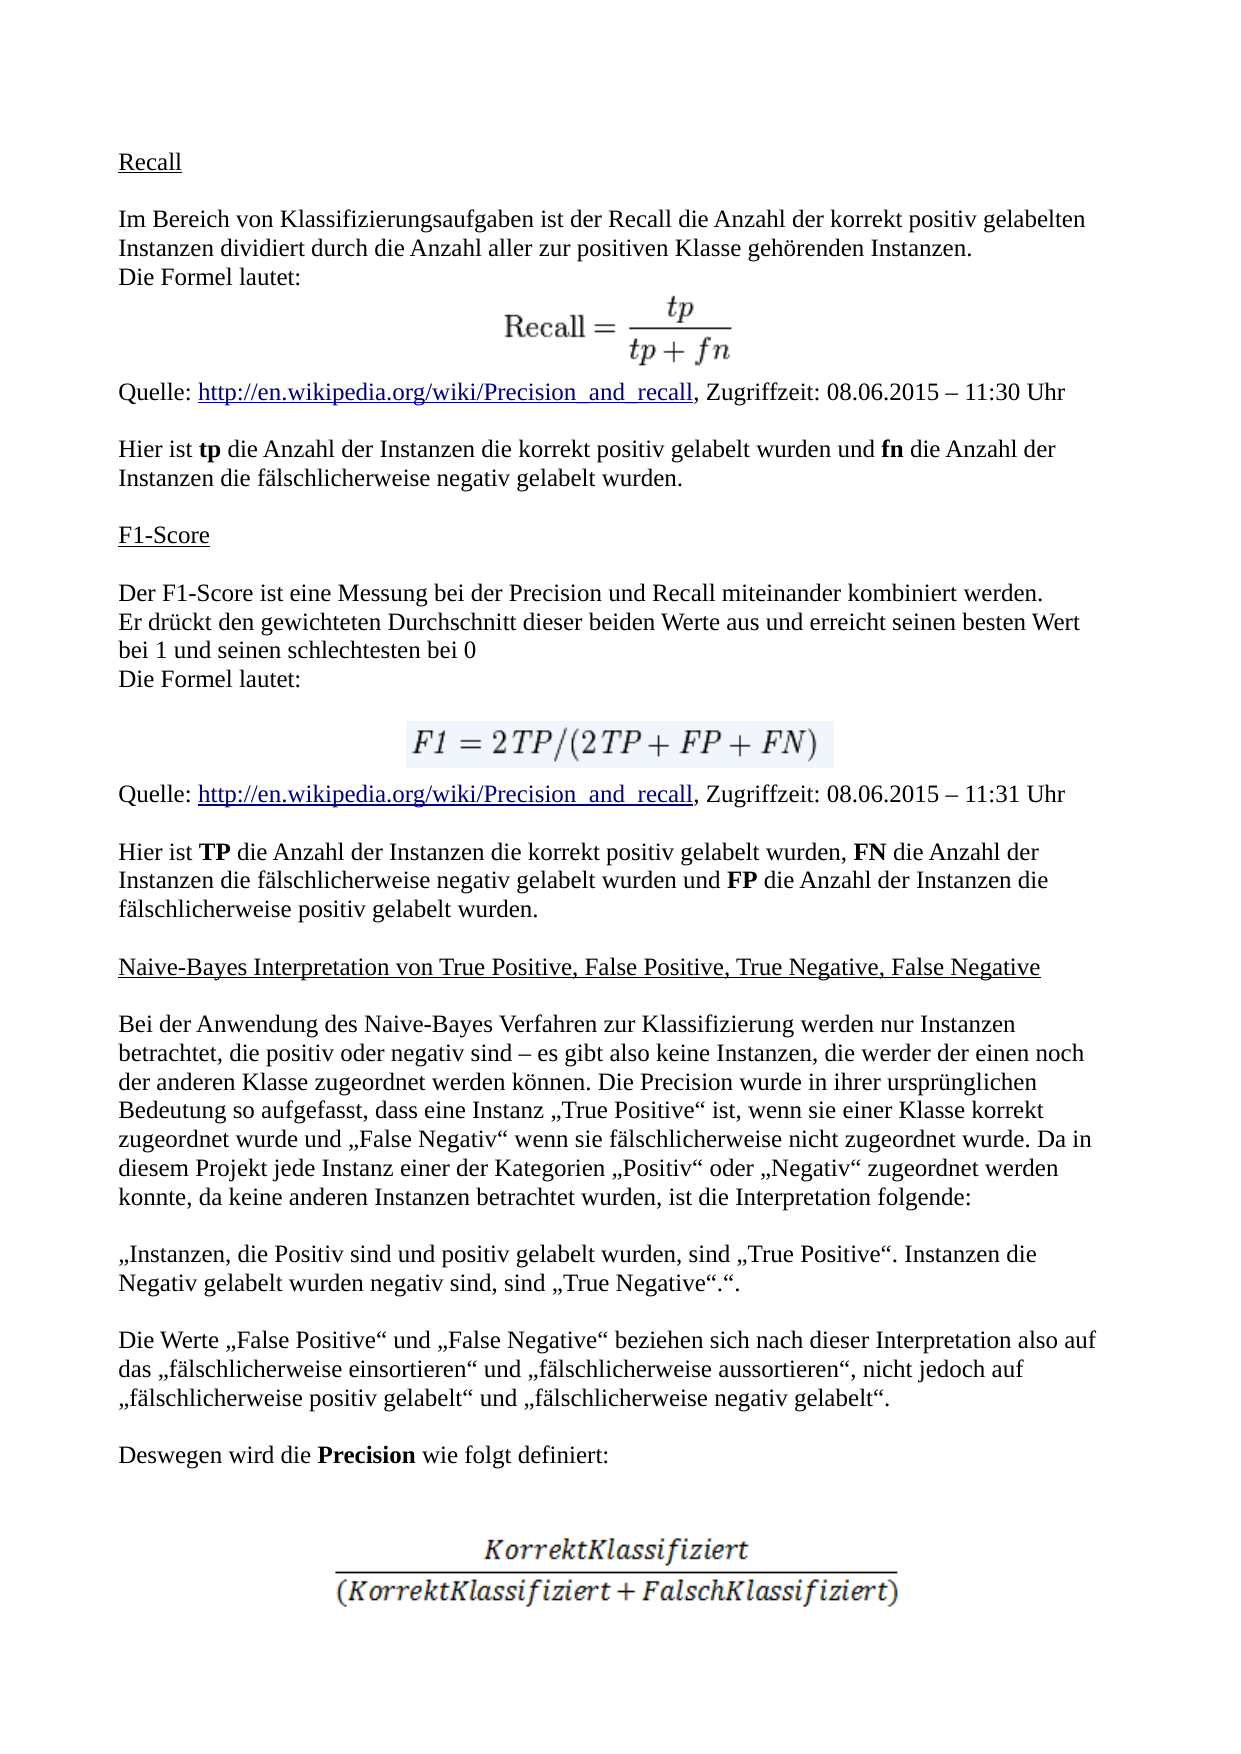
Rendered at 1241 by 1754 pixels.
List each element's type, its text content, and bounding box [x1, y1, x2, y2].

text bei 1 und seinen schlechtesten bei 0 [118, 636, 1122, 664]
text Hier ist TP die Anzahl der Instanzen die korrekt positiv gelabelt wurden, FN die Anzahl der Instanzen die fälschlicherweise negativ gelabelt wurden und FP die Anzahl der Instanzen die fälschlicherweise positiv gelabelt wurden. [118, 837, 1122, 923]
text Deswegen wird die Precision wie folgt definiert: [118, 1441, 1122, 1469]
text Der F1-Score ist eine Messung bei der Precision und Recall miteinander kombiniert werden. [118, 578, 1122, 607]
text Die Werte „False Positive“ und „False Negative“ beziehen sich nach dieser Interpretation also auf das „fälschlicherweise einsortieren“ und „fälschlicherweise aussortieren“, nicht jedoch auf „fälschlicherweise positiv gelabelt“ und „fälschlicherweise negativ gelabelt“. [118, 1326, 1122, 1412]
picture [488, 290, 752, 375]
picture [406, 721, 835, 768]
text Hier ist tp die Anzahl der Instanzen die korrekt positiv gelabelt wurden und fn die Anzahl der Instanzen die fälschlicherweise negativ gelabelt wurden. [118, 434, 1122, 492]
text Er drückt den gewichteten Durchschnitt dieser beiden Werte aus und erreicht seinen besten Wert [118, 607, 1122, 636]
text „Instanzen, die Positiv sind und positiv gelabelt wurden, sind „True Positive“. Instanzen die Negativ gelabelt wurden negativ sind, sind „True Negative“.“. [118, 1239, 1122, 1297]
text Die Formel lautet: [118, 664, 1122, 693]
text Im Bereich von Klassifizierungsaufgaben ist der Recall die Anzahl der korrekt positiv gelabelten Instanzen dividiert durch die Anzahl aller zur positiven Klasse gehörenden Instanzen. [118, 204, 1122, 262]
text Die Formel lautet: [118, 262, 1122, 291]
text Bei der Anwendung des Naive-Bayes Verfahren zur Klassifizierung werden nur Instanzen betrachtet, die positiv oder negativ sind – es gibt also keine Instanzen, die werder der einen noch der anderen Klasse zugeordnet werden können. Die Precision wurde in ihrer ursprünglichen Bedeutung so aufgefasst, dass eine Instanz „True Positive“ ist, wenn sie einer Klasse korrekt zugeordnet wurde und „False Negativ“ wenn sie fälschlicherweise nicht zugeordnet wurde. Da in diesem Projekt jede Instanz einer der Kategorien „Positiv“ oder „Negativ“ zugeordnet werden konnte, da keine anderen Instanzen betrachtet wurden, ist die Interpretation folgende: [118, 1009, 1122, 1211]
text Quelle: http://en.wikipedia.org/wiki/Precision_and_recall, Zugriffzeit: 08.06.2015 – 11:31 Uhr [118, 779, 1122, 808]
text Naive-Bayes Interpretation von True Positive, False Positive, True Negative, False Negative [118, 952, 1122, 981]
text Recall [118, 147, 1122, 176]
picture [320, 1526, 920, 1637]
text Quelle: http://en.wikipedia.org/wiki/Precision_and_recall, Zugriffzeit: 08.06.2015 – 11:30 Uhr [118, 377, 1122, 406]
text F1-Score [118, 521, 1122, 549]
